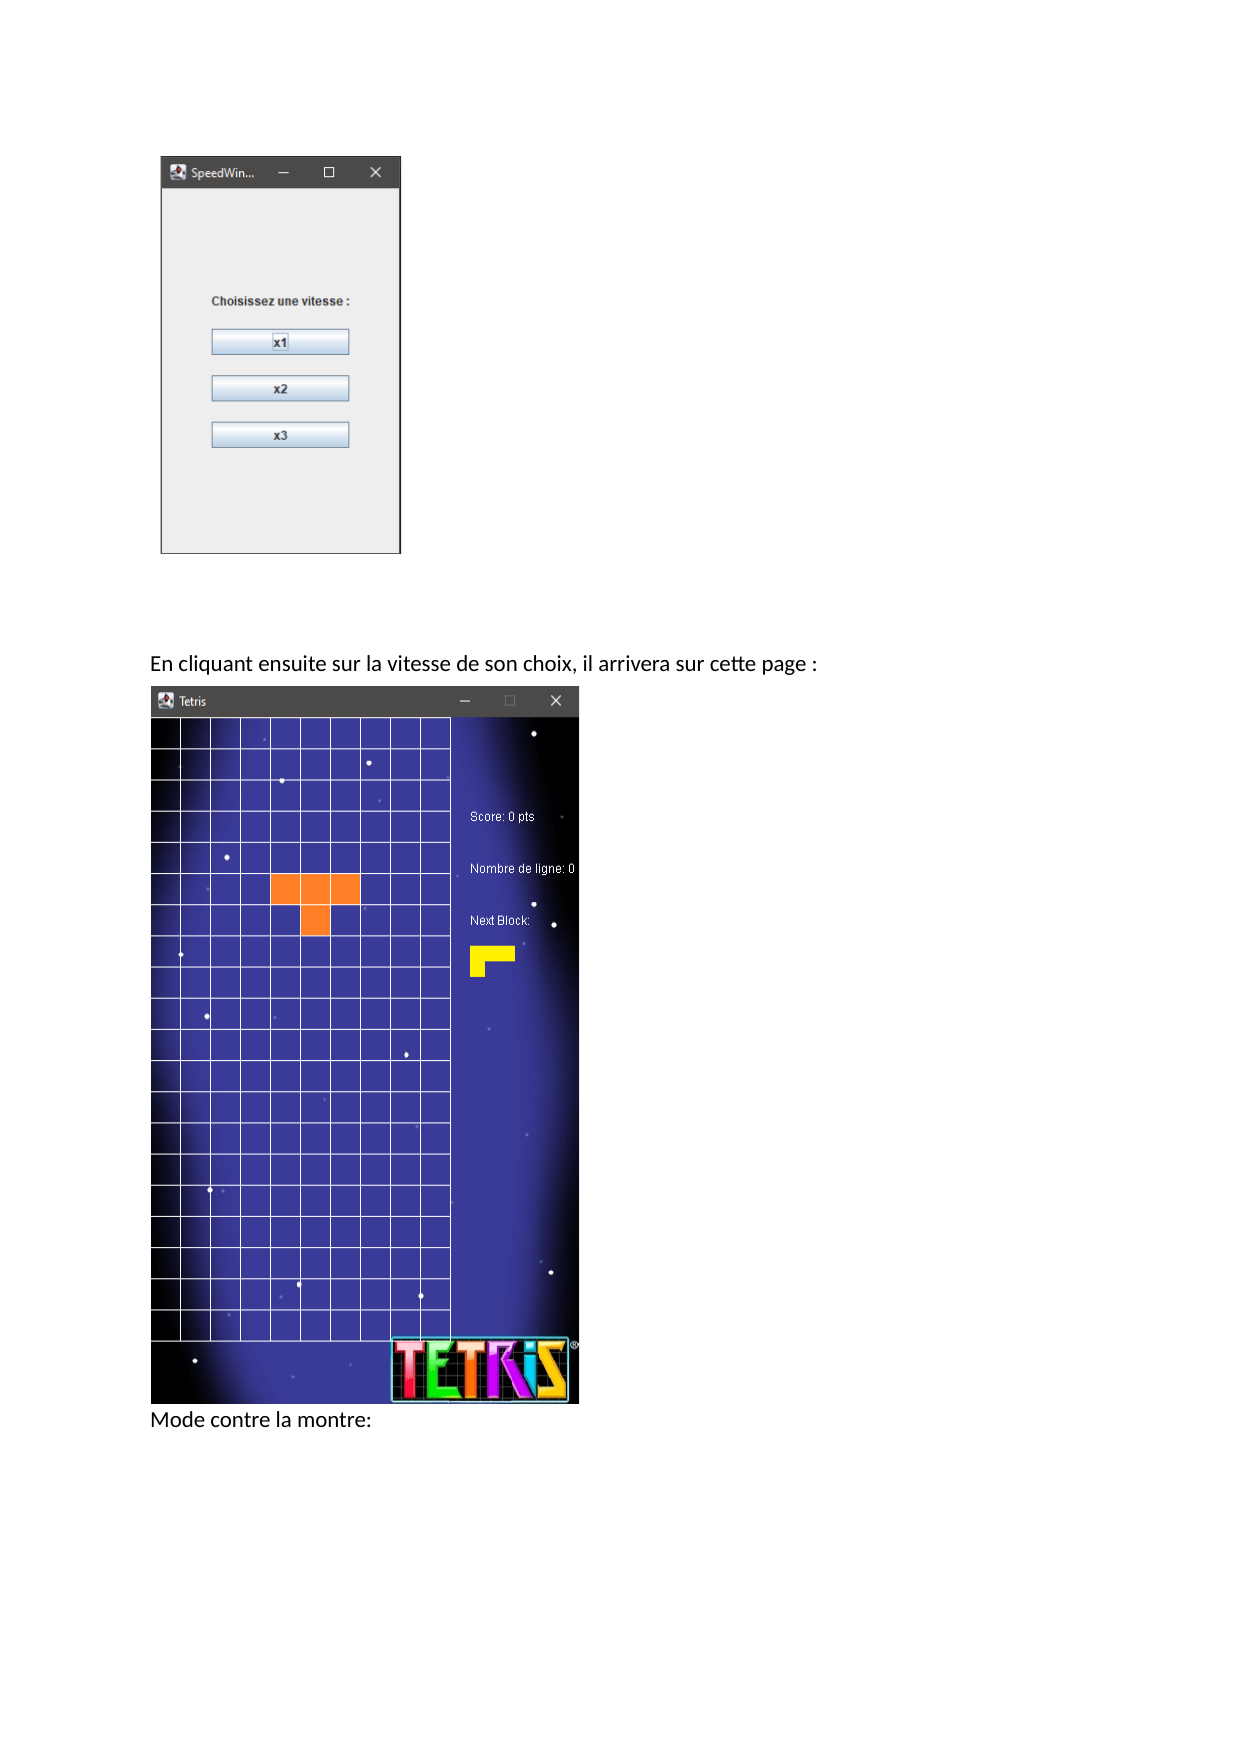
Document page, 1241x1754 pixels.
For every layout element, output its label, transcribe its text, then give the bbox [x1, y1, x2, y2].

text Mode contre la montre: [150, 696, 1090, 1433]
text En cliquant ensuite sur la vitesse de son choix, il arrivera sur cette page : [150, 649, 1090, 677]
